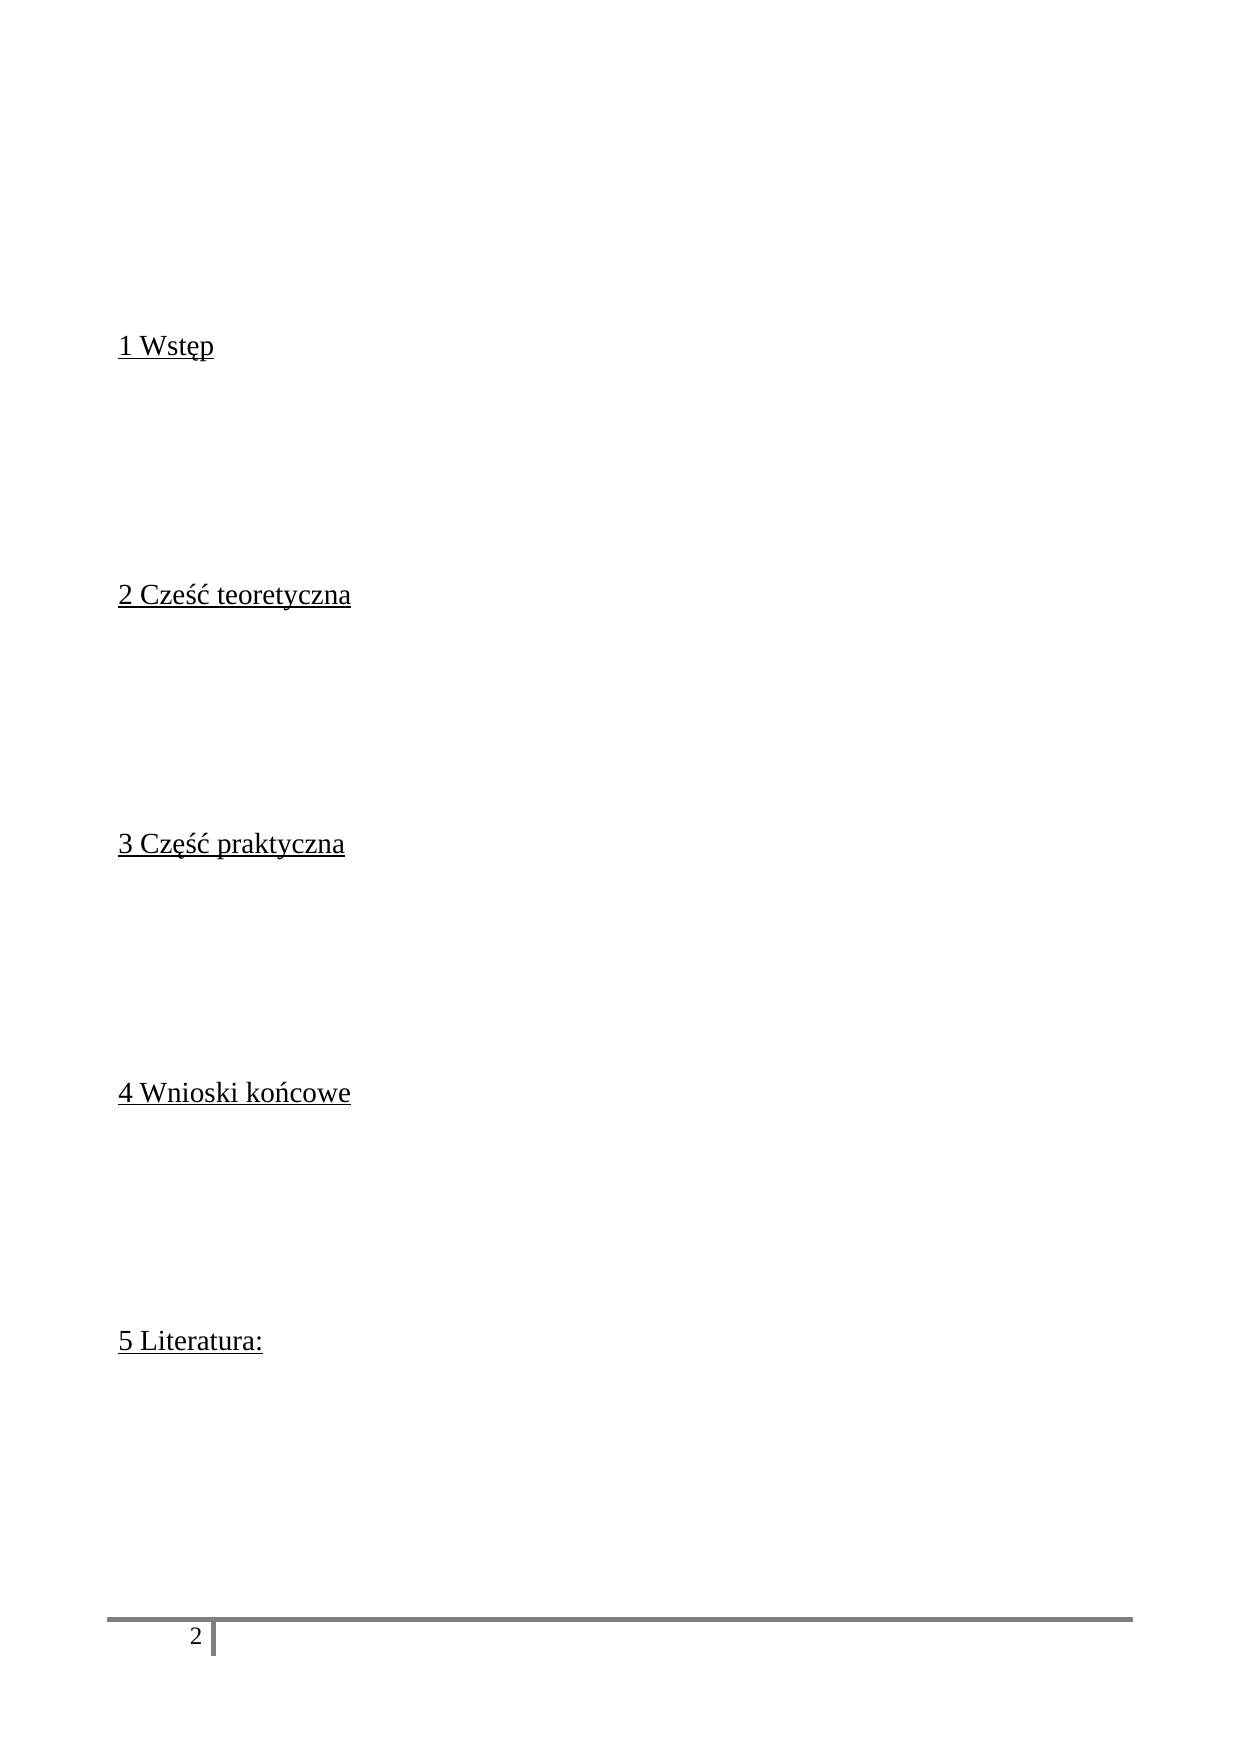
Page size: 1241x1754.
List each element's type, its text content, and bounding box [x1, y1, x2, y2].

text 2 Cześć teoretyczna [118, 577, 1122, 611]
text 4 Wnioski końcowe [118, 1075, 1122, 1108]
text 1 Wstęp [118, 328, 1122, 362]
text 3 Część praktyczna [118, 826, 1122, 859]
text 5 Literatura: [118, 1323, 1122, 1357]
